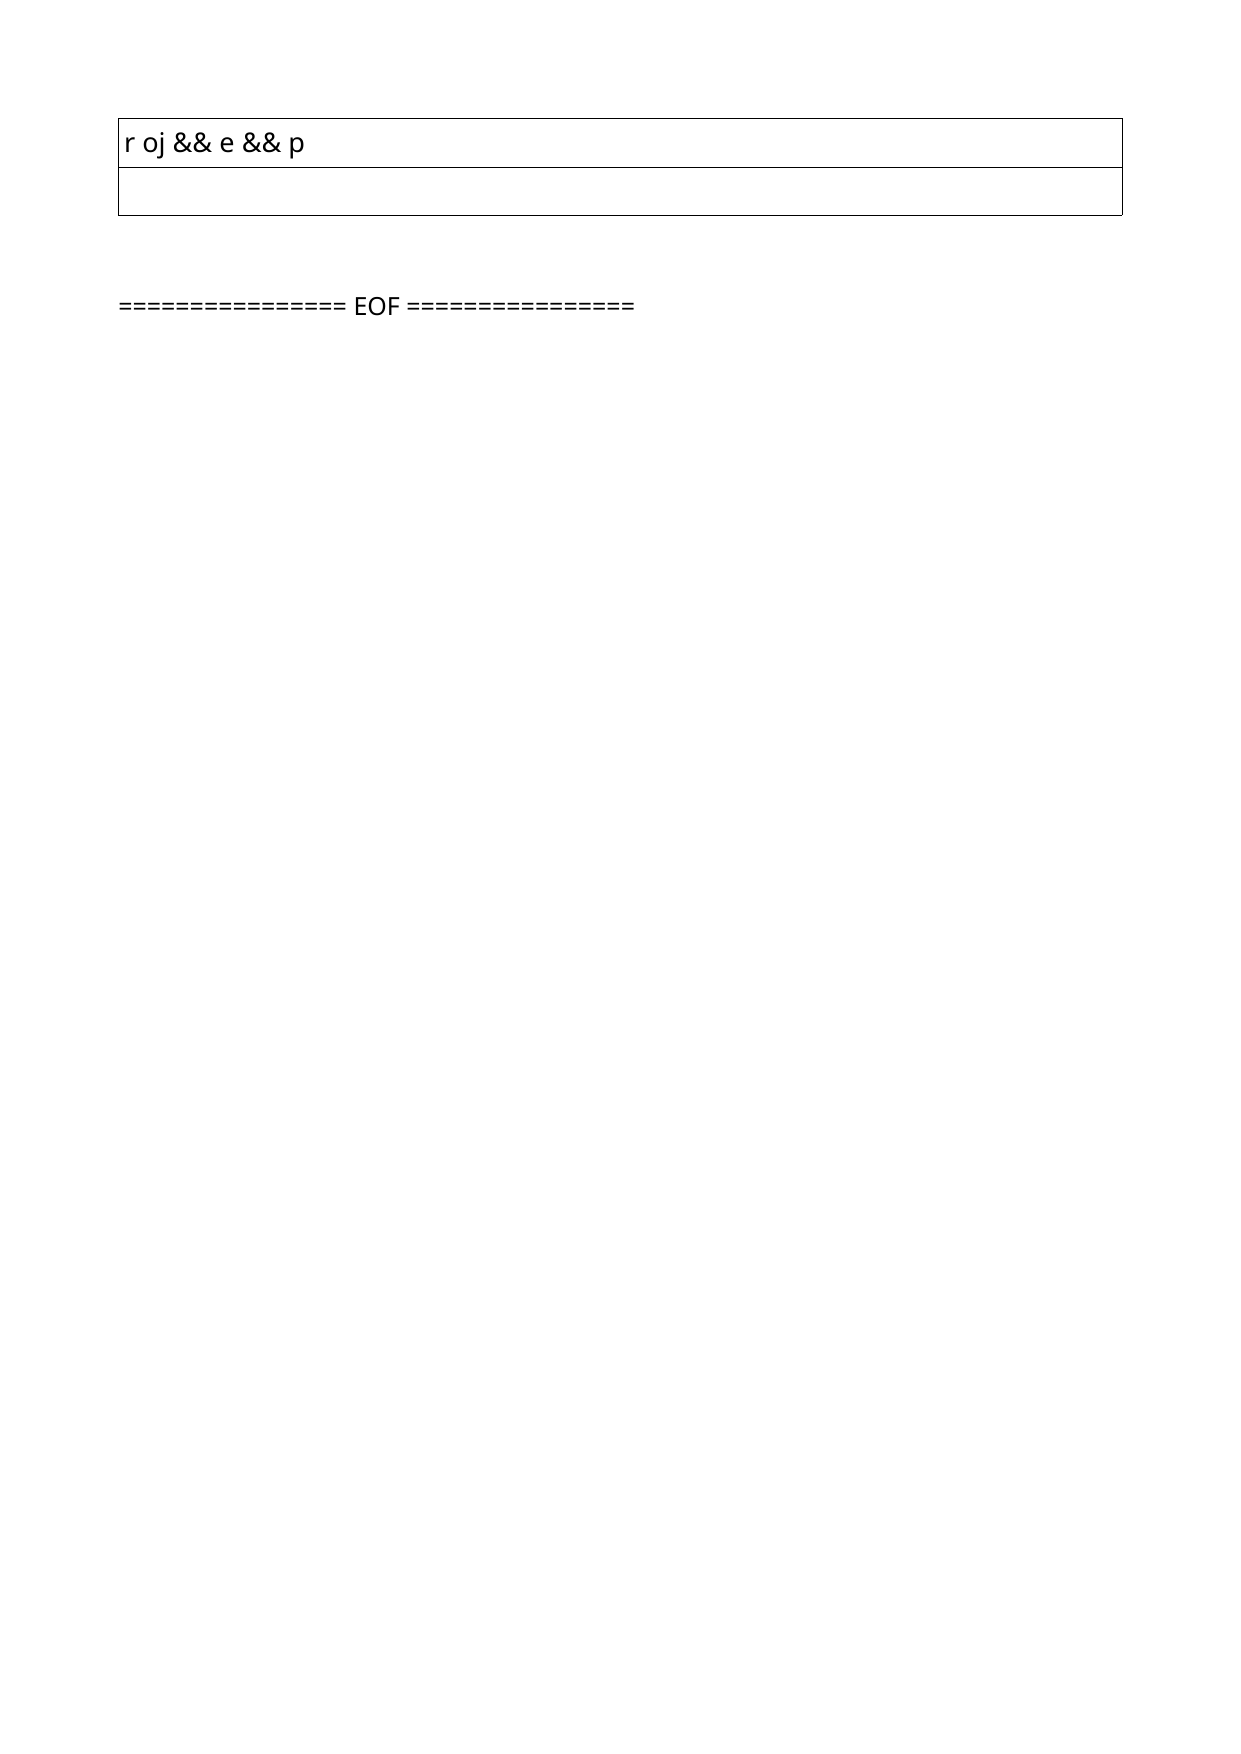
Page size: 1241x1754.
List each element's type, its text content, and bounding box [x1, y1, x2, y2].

text ================ EOF ================ [118, 289, 1122, 323]
table_cell r oj && e && p [119, 119, 1122, 167]
table_cell [119, 168, 1122, 215]
